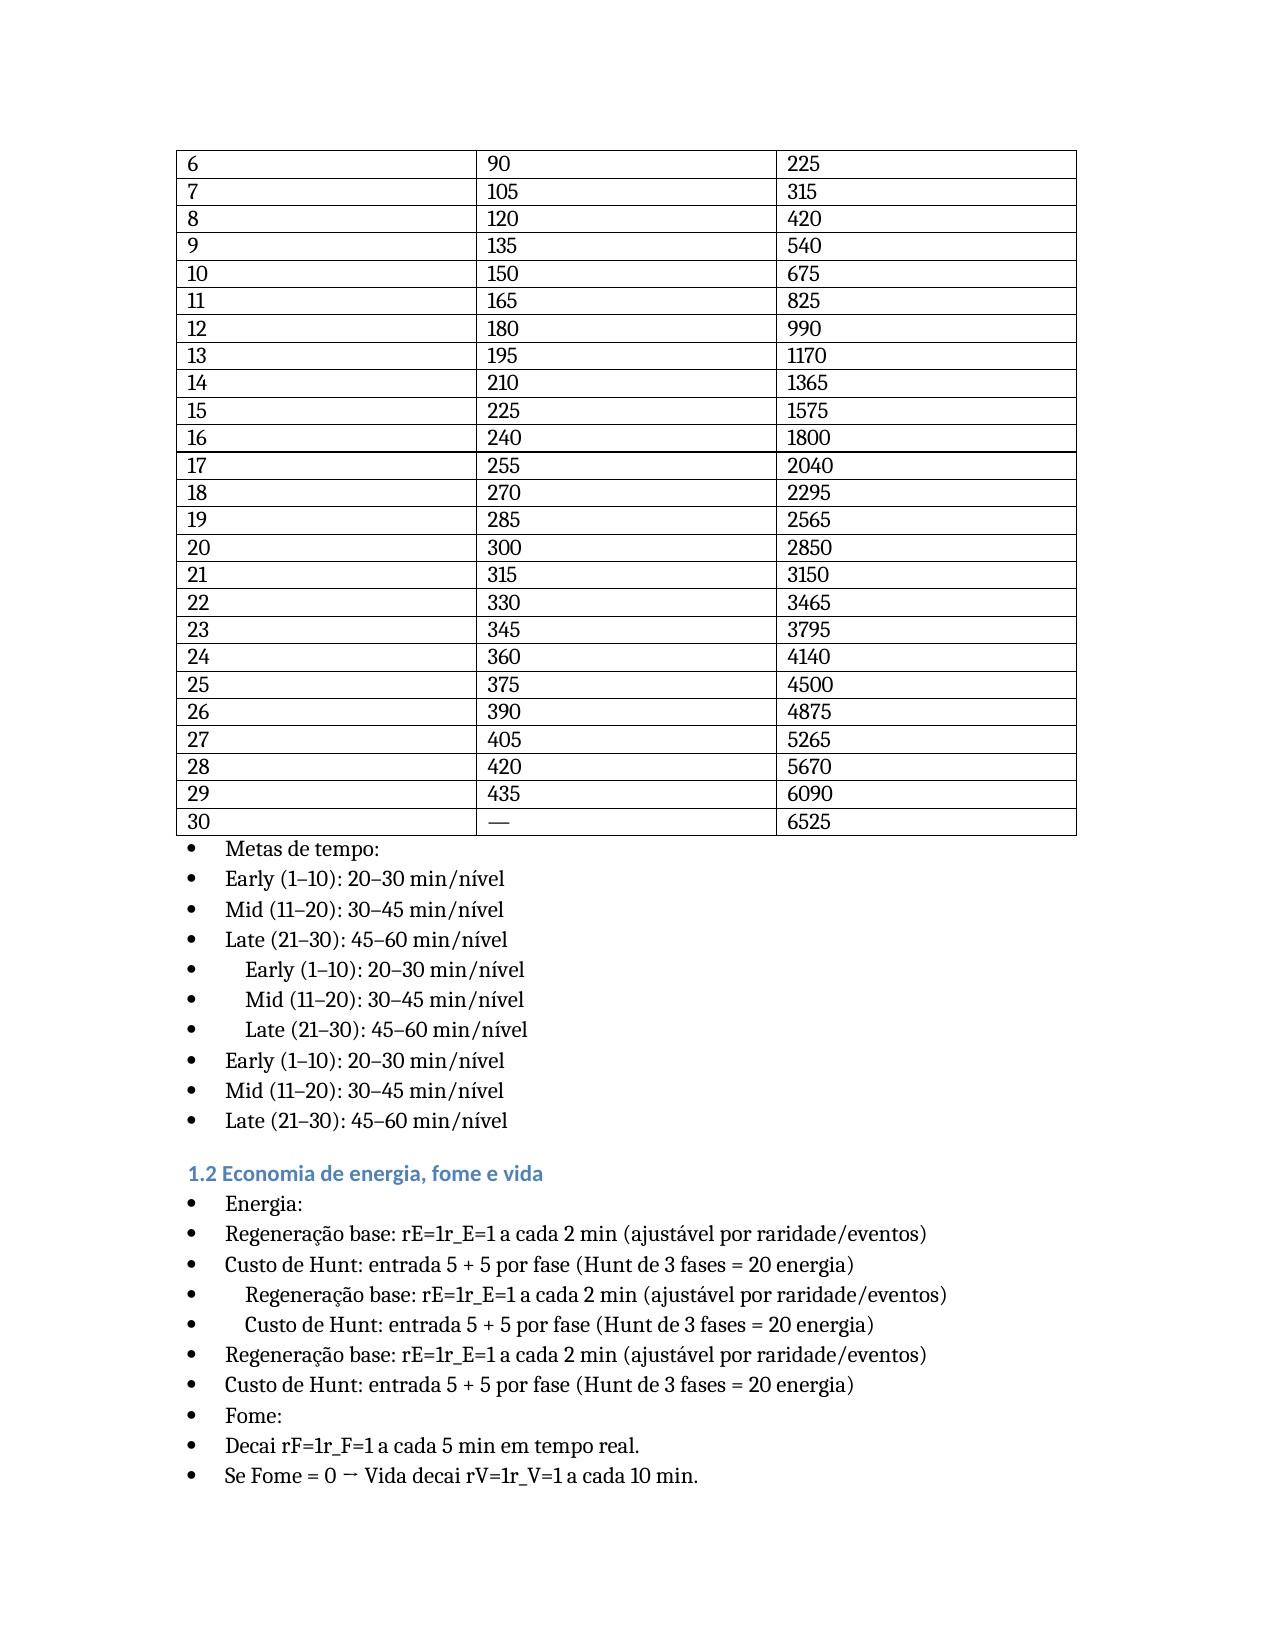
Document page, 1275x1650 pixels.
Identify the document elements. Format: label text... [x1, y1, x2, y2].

table_cell 6525 [777, 809, 1076, 835]
table_cell 21 [177, 562, 476, 588]
table_cell 120 [477, 206, 776, 232]
table_cell 5265 [777, 726, 1076, 753]
table_cell 15 [177, 398, 476, 424]
table_cell 6090 [777, 781, 1076, 807]
list Custo de Hunt: entrada 5 + 5 por fase (Hunt de 3 fases = 20 energia) [187, 1312, 1087, 1338]
table_cell 5670 [777, 754, 1076, 780]
list Late (21–30): 45–60 min/nível [187, 1108, 1087, 1134]
table_cell 12 [177, 315, 476, 342]
list Energia: [187, 1191, 1087, 1217]
table_cell 300 [477, 535, 776, 561]
table_cell 990 [777, 315, 1076, 342]
table_cell 22 [177, 589, 476, 616]
list Regeneração base: rE=1r_E=1 a cada 2 min (ajustável por raridade/eventos) [187, 1282, 1087, 1308]
subtitle 1.2 Economia de energia, fome e vida [187, 1159, 1087, 1187]
list Mid (11–20): 30–45 min/nível [187, 987, 1087, 1013]
table_cell 20 [177, 535, 476, 561]
table_cell 3795 [777, 617, 1076, 643]
table_cell 2565 [777, 507, 1076, 533]
list Early (1–10): 20–30 min/nível [187, 957, 1087, 983]
list Se Fome = 0 → Vida decai rV=1r_V=1 a cada 10 min. [187, 1463, 1087, 1489]
table_cell 2295 [777, 480, 1076, 506]
table_cell 11 [177, 288, 476, 314]
list Decai rF=1r_F=1 a cada 5 min em tempo real. [187, 1433, 1087, 1459]
table_cell 90 [477, 151, 776, 177]
table_cell 4140 [777, 644, 1076, 671]
table_cell 8 [177, 206, 476, 232]
table_cell 345 [477, 617, 776, 643]
table_cell 150 [477, 261, 776, 287]
table_cell 23 [177, 617, 476, 643]
table_cell 4500 [777, 672, 1076, 698]
table_cell 135 [477, 233, 776, 259]
list Mid (11–20): 30–45 min/nível [187, 896, 1087, 923]
table_cell 3150 [777, 562, 1076, 588]
list Metas de tempo: [187, 836, 1087, 862]
table_cell 16 [177, 425, 476, 451]
table_cell 180 [477, 315, 776, 342]
table_cell 1170 [777, 343, 1076, 369]
list Regeneração base: rE=1r_E=1 a cada 2 min (ajustável por raridade/eventos) [187, 1342, 1087, 1368]
table_cell — [477, 809, 776, 835]
table_cell 24 [177, 644, 476, 671]
table_cell 270 [477, 480, 776, 506]
table_cell 1800 [777, 425, 1076, 451]
list Custo de Hunt: entrada 5 + 5 por fase (Hunt de 3 fases = 20 energia) [187, 1251, 1087, 1278]
table_cell 390 [477, 699, 776, 725]
list Early (1–10): 20–30 min/nível [187, 1047, 1087, 1074]
table_cell 195 [477, 343, 776, 369]
list Fome: [187, 1402, 1087, 1429]
table_cell 6 [177, 151, 476, 177]
table_cell 540 [777, 233, 1076, 259]
table_cell 13 [177, 343, 476, 369]
table_cell 225 [477, 398, 776, 424]
table_cell 375 [477, 672, 776, 698]
table_cell 105 [477, 179, 776, 205]
list Regeneração base: rE=1r_E=1 a cada 2 min (ajustável por raridade/eventos) [187, 1221, 1087, 1248]
list Early (1–10): 20–30 min/nível [187, 866, 1087, 892]
table_cell 18 [177, 480, 476, 506]
table_cell 7 [177, 179, 476, 205]
table_cell 14 [177, 370, 476, 397]
table_cell 27 [177, 726, 476, 753]
table_cell 825 [777, 288, 1076, 314]
table_cell 19 [177, 507, 476, 533]
table_cell 29 [177, 781, 476, 807]
table_cell 3465 [777, 589, 1076, 616]
table_cell 9 [177, 233, 476, 259]
table_cell 1575 [777, 398, 1076, 424]
table_cell 675 [777, 261, 1076, 287]
table_cell 1365 [777, 370, 1076, 397]
list Custo de Hunt: entrada 5 + 5 por fase (Hunt de 3 fases = 20 energia) [187, 1372, 1087, 1399]
table_cell 210 [477, 370, 776, 397]
table_cell 255 [477, 453, 776, 479]
table_cell 435 [477, 781, 776, 807]
table_cell 420 [477, 754, 776, 780]
list Late (21–30): 45–60 min/nível [187, 927, 1087, 953]
table_cell 165 [477, 288, 776, 314]
table_cell 315 [477, 562, 776, 588]
list Mid (11–20): 30–45 min/nível [187, 1078, 1087, 1104]
table_cell 2850 [777, 535, 1076, 561]
table_cell 26 [177, 699, 476, 725]
table_cell 240 [477, 425, 776, 451]
table_cell 330 [477, 589, 776, 616]
table_cell 225 [777, 151, 1076, 177]
table_cell 405 [477, 726, 776, 753]
table_cell 25 [177, 672, 476, 698]
table_cell 285 [477, 507, 776, 533]
table_cell 10 [177, 261, 476, 287]
table_cell 2040 [777, 453, 1076, 479]
table_cell 315 [777, 179, 1076, 205]
table_cell 420 [777, 206, 1076, 232]
table_cell 17 [177, 453, 476, 479]
table_cell 28 [177, 754, 476, 780]
table_cell 4875 [777, 699, 1076, 725]
table_cell 360 [477, 644, 776, 671]
list Late (21–30): 45–60 min/nível [187, 1017, 1087, 1043]
table_cell 30 [177, 809, 476, 835]
